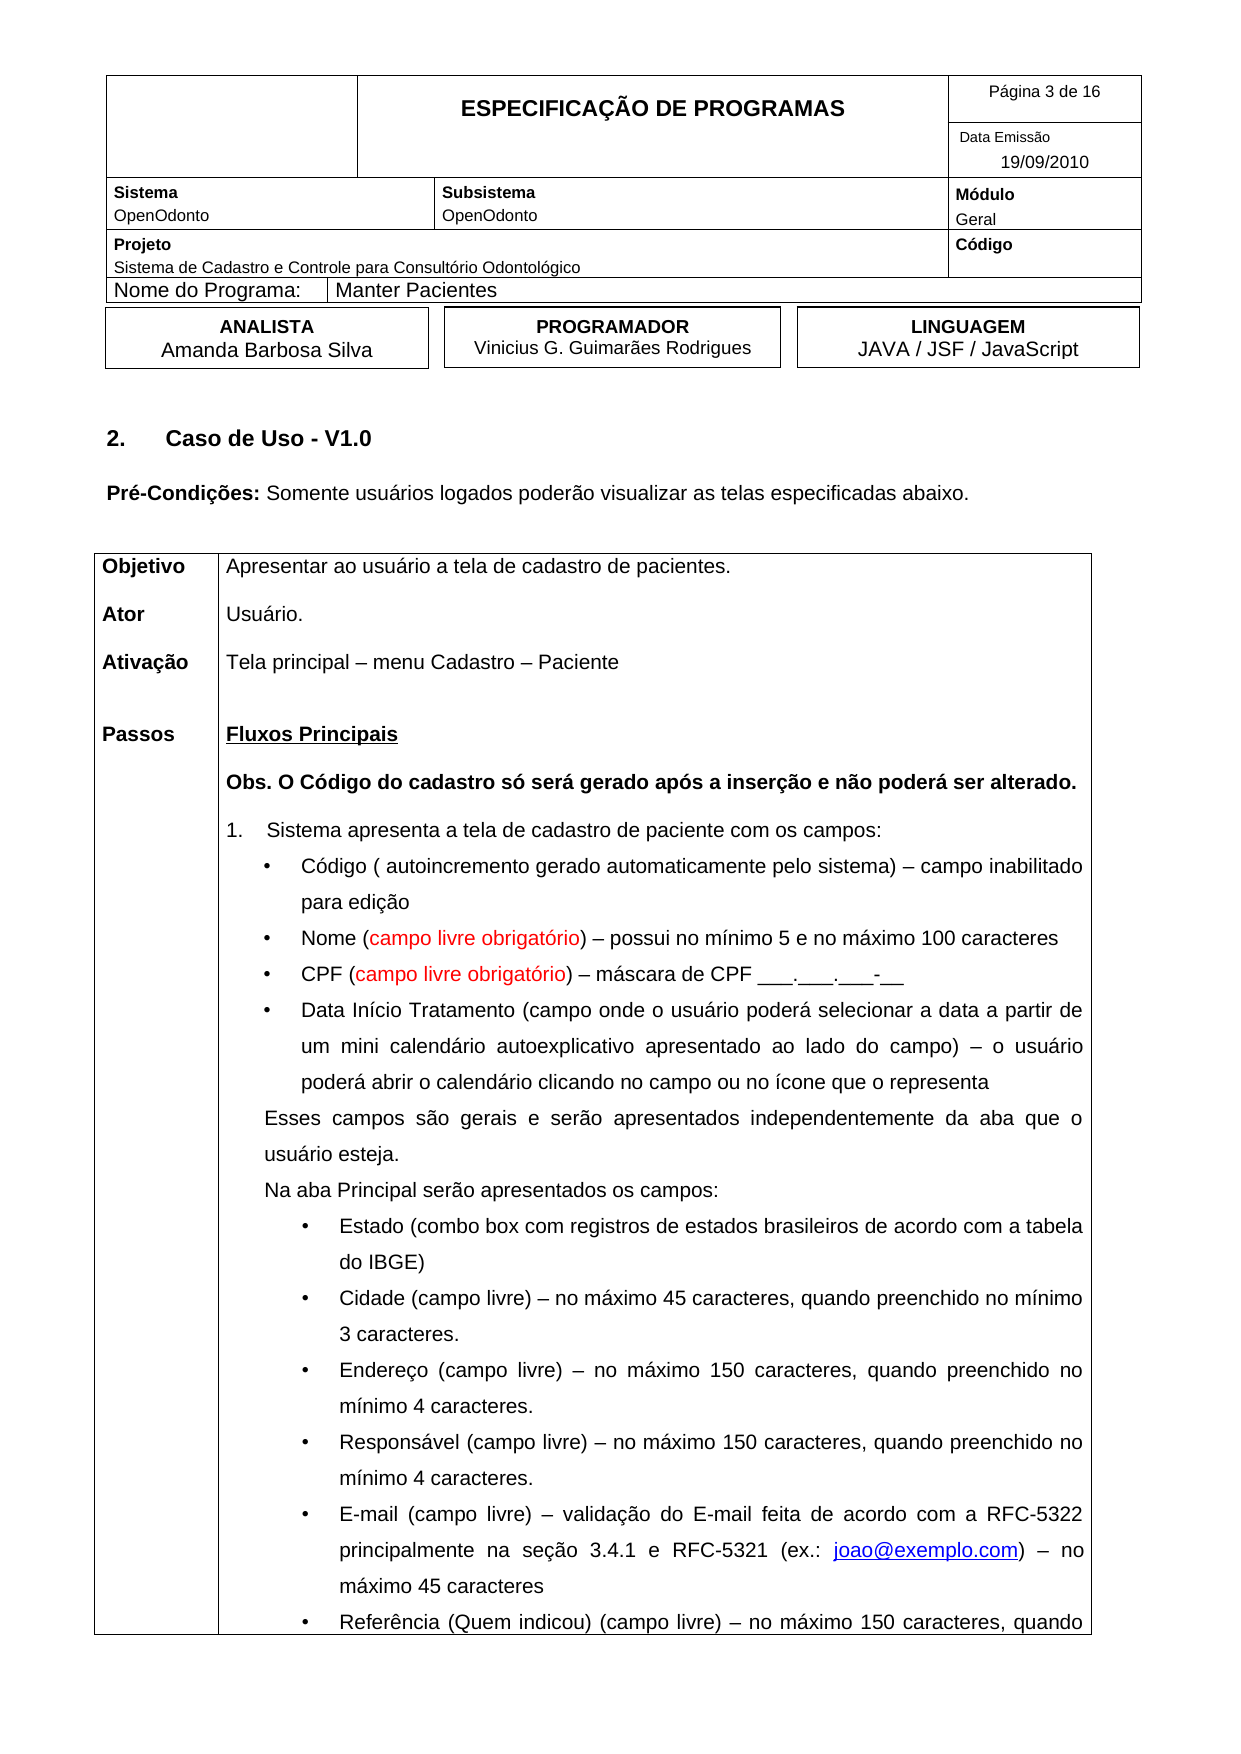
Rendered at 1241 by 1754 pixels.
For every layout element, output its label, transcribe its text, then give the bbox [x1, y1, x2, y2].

table_header Objetivo Ator Ativação Passos [95, 554, 218, 1633]
table_header Apresentar ao usuário a tela de cadastro de pacientes. Usuário. Tela principal – menu Cadastro – Paciente Fluxos Principais Obs. O Código do cadastro só será gerado após a inserção e não poderá ser alterado. Sistema apresenta a tela de cadastro de paciente com os campos: Código ( autoincremento gerado automaticamente pelo sistema) – campo inabilitado para edição Nome (campo livre obrigatório) – possui no mínimo 5 e no máximo 100 caracteres CPF (campo livre obrigatório) – máscara de CPF ___.___.___-__ Data Início Tratamento (campo onde o usuário poderá selecionar a data a partir de um mini calendário autoexplicativo apresentado ao lado do campo) – o usuário poderá abrir o calendário clicando no campo ou no ícone que o representa Esses campos são gerais e serão apresentados independentemente da aba que o usuário esteja. Na aba Principal serão apresentados os campos: Estado (combo box com registros de estados brasileiros de acordo com a tabela do IBGE) Cidade (campo livre) – no máximo 45 caracteres, quando preenchido no mínimo 3 caracteres. Endereço (campo livre) – no máximo 150 caracteres, quando preenchido no mínimo 4 caracteres. Responsável (campo livre) – no máximo 150 caracteres, quando preenchido no mínimo 4 caracteres. E-mail (campo livre) – validação do E-mail feita de acordo com a RFC-5322 principalmente na seção 3.4.1 e RFC-5321 (ex.: joao@exemplo.com) – no máximo 45 caracteres Referência (Quem indicou) (campo livre) – no máximo 150 caracteres, quando preenchido no mínimo 4 caracteres. Data Término Tratamento Data Retorno Data Nascimento Observação (área de texto livre) – no máximo 500 caracteres Aba Fone/Contato (verificar especificação de programa de manter telefone). Aba Odontograma (verificar especificação de programa de manter odontograma). Na aba Ficha Anamnese o usuário poderá preencher ao questionário que apresenta a saúde, particularidades, experiências anteriores em saúde e tratamentos do paciente (a ficha de anamnese está em anexo). Repostas SIM ou NÃO serão apresentadas como check boxes. Os outros campos são considerados de texto livre. Aba planajemanto (verificar especificação de programa de manter planejamento). Fluxo Alternativo – Usuário não está logado no sistema Usuário clica na tela principal no menu Cadastro – Paciente. O sistema deverá filtrar as requisiões de URL que contenham /cadastro/... verificando a autenticação do usuário. Caso o usuário esteja autenticado, a requisição prossegue normalmente. Caso o usuário não esteja autenticado, o sistema redireciona para tela de login, e após a autenticação, para a tela principal. Caso o usuário esteja efetuando um novo cadastro, após preencher os dados, ele seleciona o botão Salvar ou digitar a tecla “enter” (desde que o foco do cursor esteja em um campo do tipo 'input'). O sistema remove qualquer caractere que não seja alfanumerico, de marcação ou acentuação e aplica uppercase nos campos: nome, cidade, endereço, responsável e referência. Persiste os dados no banco de dados e exibe mensagem de confirmação “Cadastro efetuado com sucesso”. Fluxos alternativos – inclusão: Fluxo Alternativo 1 – Usuário não preencheu os dados obrigatórios Ao selecionar o botão salvar, o sistema deverá primeiramente validar os campos obrigatórios. Se o sistema verificar que os campos obrigatórios Nome e CPF não foram preenchidos ou se contém conteúdo vazio (espaços). Sistema apresenta mensagem em uma pop up: “Campos obrigatórios não preenchidos.” e retorna a tela de cadastro. Caso o campo esteja nulo o sistema indica acima dos campos obrigatórios não preenchidos a mensagem: “* O valor esta nulo.” Caso o campo esteja com conteúdo vazio (espaços) o sistema indica acima dos campos a mensagem: “* O valor esta vazio.” Se mesmo removendo espaços excedentes o conteúdo do campo seja vazio (espaços) o sistema indica acima dos campos a mensagem: “* O valor tem conteúdo vazio.” Fluxo Alternativo 2 – Campos Preenchidos Inválidos Campos Nome, CPF, Cidade, Endereço, E-mail, Responsável, Referência e Observação. Após verificar os campos obrigatórios, o sistema deverá realizar as validações abaixo. Possíveis Mensagens: Caso os campos não passem pelas verificações, o sistema deve apresentar a mensagem em uma pop up: “Campos inválidos.”, retornar a tela de cadastro e indicar acima dos campos a mensagem correspondente. Se o sistema verificar que os campos estão nulos deverá apresentar a mensagem: “* O valor esta nulo.” Se o sistema verificar que os campos estão vazios deverá apresentar a mensagem: “* O valor esta vazio.” Se o sistema verificar que os campos estão com conteúdo vazio (ou seja, se contém espaços mesmo após a remoção dos espaços excedentes) deverá apresentar a mensagem: “* O valor tem conteúdo vazio.”. Se o sistema verificar que os campos: Nome, Cidade, Endereço, responsável e Referência não possuem o mínimo necessário deverá apresentar a mensagem: “* Valor muito curto : Minímo exigido = 'mínimo definido'”. Se o sistema verificar que os campos possuem mais que o máximo permitido deverá apresentar a mensagem: “Valor muito longo : Máximo permitido = 'máximo definido'”. Se o sistema verificar que o campo E-mail não está de acordo com o padrão da RFC-5322 deverá apresentar a mensagem: “* O valor não tem o padrão esperado”. Se o sistema verificar que o campo CPF não está de acordo com o padrão de 11 dígitos deverá apresentar a mensagem: “* O valor não tem o padrão esperado”. Caso o usuário esteja realizando uma busca, após selecionar o botão Pesquisa: Sistema apresenta uma tela modal com os filtros para pesquisa: Código CPF E-mail Nome E uma tabela de resultados com no máximo (os primeiros) 1000 registros cadastrados, paginando a cada pelo menos 10 registros. A tabela de resultados deve conter as colunas: Código Nome CPF E-mail O sistema deve apresentar uma barra de scroller (rolagem), com o número de páginas, permitindo ao usuário navegar para a próxima página, para a página anterior, para uma das páginas que esteja visualizando o número e para a última ou primeira página da listagem. O usuário poderá pesquisar com nenhum, um, ou mais filtros. Os resultados da busca devem ser apresentados na tela modal em uma tabela sempre se limitando a no máximo 1000 registros independente dos filtros aplicados e sempre paginando a cada 10 registros. Em todos os casos de busca o resultado da consulta, realizada no banco de dados, deverá conter apenas os campos que serão exibidos na tabela de resultados, ou seja nesse momento não serão recuperados relacionamentos e demais dados. Além de apresentar ao usuário a quantidade de resultados encontrados e o tempo de consulta em segundos. A pesquisa do filtro por nome será feita por 'like', ou seja, o usuário poderá digitar parte do nome para efetuar a busca. Caso mais de um filtro de pesquisa seja informado, a pesquisa associará logicamente os filtros de forma complementar, ou seja um filtro 'AND' outro filtro, combinando os dois ou mais valores para pesquisa. O usuário poderá clicar no botão Buscar ou digitar a tecla 'enter' do teclado para efetuar a busca. O foco do cursor deverá estar posicionado em algum campo 'input' da tela de pesquisa para que se possa acionar a busca por meio da tecla 'enter'. Em todos os casos de busca,quando em filtros do tipo 'input' não haverá diferenciação da caixa de texto (case-insensiteve) para filtrar as consultas. Fluxos alternativos – recuperação: Fluxo Alternativo 1 – Usuário não preencheu os dados da pesquisa Caso o usuário não preencha nenhum filtro para pesquisa e clique no botão Buscar da tela modal ou digite 'enter', o sistema deve apresentar todos os registros se limitando ao máximo de 1000, como foi especificado. Fluxo Alternativo 2 – Usuário preencheu os dados da pesquisa inapropriadamente Quando o usuário clicar no botão Buscar da tela modal ou digitar 'enter', o sistema deverá validar os campos: Filtro Código: Deverá permitir somente números. Caso o usuário digite letras ou outros caracteres o sistema deverá apresentar a mensagem: “* Código = ' valor digitado' : Não é um numero.” no canto superior equerdo da tela modal. Filtro E-mail: Deverá ser informado conforme a RFC-5322. Caso o usuário digite inapropriadamente o valor o sistema deverá apresentar a mensagem: “* E-mail = 'valor digitado' : O valor não tem o padrão esperado” no canto superior esquerdo da tela modal. Filtro Nome: Deverá ser informado no mínimo 3 caracteres e no máximo 100 caracteres para a busca. Caso o usuário informe menos do que 3 caracteres, apresentar a mensagem: “* Nome = 'valor digitado' : Valor muito curto : Minímo exigido = 3” no canto superior esquerdo da tela modal. Caso o usuário informe mais do que 100 caracteres, apresentar a mensagem: “* Nome = 'valor digitado...' : Valor muito longo : Máximo permitido = 100” no canto superior esquerdo da tela modal. Não deverá ser apresentado todo o valor que o usuário digitou, apresentar somente 10 caracteres e colocar reticências. Fluxo Alternativo 3 – Usuário realiza nova busca Após preencher ou não os filtros da busca e clicar no botão Buscar da tela modal ou digitar 'enter', o sistema deverá apresentar os resultados da busca e permanecer na tela modal para que o usuário possa ou não realizar uma nova consulta. Fluxos de Exceção – recuperação: Fluxo de Exceção 1 – Usuário fecha a tela modal A partir do momento que a tela modal estiver aberta, o usuário poderá fechar a janela a qualquer momento clicando no 'x' da janela (localizado no cabeçalho, canto direito). O sistema deverá retornar a tela de cadastro. Caso o usuário feche a janela de pesquisa, o modal deverá guardar os dados já digitados e os resultados já apresentados até o momento em que o usuário saia da tela de cadastro. Fluxo de Exceção 2 – Usuário clica no botão Limpar da tela modal A partir do momento em que a tela modal estiver aberta, o usuário poderá clicar no botão Limpar da tela modal. Caso o usuário clique no botão, o sistema deverá limpar todos os valores dos filtros e da tabela de resultados. Caso o usuário esteja alterando ou excluindo um registro, primeiramente será iniciado o fluxo de recuperação. A partir da tela modal, com os resultados da pesquisa apresentados na tabela de resultados, o usuário poderá clicar em qualquer registro (uma linha da tabela), ou seja, na tabela de resultados cada linha (resultado/registro) deve ser um link no qual o usuário poderá, ao clicar, iniciar a ação de carregamento do registro escolhido. Quando o usuário clicar sob o registro, o sistema deve fechar a tela modal e carregar TODAS (inclusive relacionamentos e demais dados) as informações do registro escolhido na tela de cadastro. Caso o usuário esteja editando algum registro e inicie qualquer outro fluxo, sem selecionar o botão salvar, todos os dados alterados serão perdidos. Na alteração, o usuário poderá modificar os dados que desejar e selecionar o botão Salvar. O sistema deve persistir os dados e apresentar a mensagem: “Dados alterados com sucesso!” em uma pop-up. Obs.: Lembrando que o sistema não deve permitir a edição do campo código. Os fluxos alternativos da alteração são os mesmos da INCLUSÃO. Verificar acima. Na exclusão, o ususário poderá selecionar o botão Excluir. O sistema deve confirmar a ação do usuário exibindo a mensagem: “Deseja realmente excluir o registro?” em uma pop-up. Se não houver nenhum registro válido (ou seja, que já esteja salvo no banco de dados, persistente) com as informações carregadas na tela de cadastro, por padrão o sistema deverá inabilitar o botão de excluir. Se o usuário confirmar, o sistema deve verificar se o registro está referenciado em qualquer outra tabela: Caso a referência seja apenas com pessoa e com telefones, o sistema deve excluir todo o registro (tanto paciente, quanto pessoa e telefones) e apresentar a mensagem: “Registro excluído com sucesso”. Caso a referência seja com outras tabelas que herdam de pessoa, o sistema deve excluir somente o registro de paciente e os dados pertencentes a paciente e apresentar a mensagem: “Registro excluído com sucesso”. Os dados de pessoa e de outros que herdam de pessoa não devem ser alterados. Fluxos alternativos - exclusão Fluxo alternativo 1 – Usuário cancelou exclusão Na mensagem de confirmação da ação de exclusão, o usuário poderá cancelar a exclusão. Se o usuário cancelar o sistema deve retornar a tela de cadastro como estava anteriormente, ou seja, com as informações do registro carregadas na tela. O usuário poderá então iniciar qualquer outro fluxo. Fluxo alternativo 2 – Registro referenciado Caso o registro a ser excluído possua refências com outras tabelas(a não ser pessoa , heranças de pessoa e telefones), o sistema não deve pemitir a exlusão do registro. O sistema deve apresentar a mensagem: “Registro referenciado” em uma pop-up e retorna a tela de cadastro como estava anteriormente, ou seja, com as informações do registro carregadas na tela. O usuário poderá iniciar qualquer outro fluxo. Exceções Perda de conexão com o servidor ou banco de dados. Apresentar mensagem em uma pop up: “Falha não prevista – Consulte o administrador do sistema” A sessão do usuário deve expirar em 30 minutos, a partir disso se o usuário selecionar qualquer ação do sistema, ele deve ser redirecionado para a tela de login. Se o usuário selecionar link do “OpenOdonto” (Logo no canto Superior direito Sob o menu), sistema deve redirecionar para a tela principal do sistema. Se o usuário selecionar a opção “sair” (encerrar sessão), sistema deve redirecionar para tela de login e encerrar a sessão corrente do usuário. [219, 554, 1091, 1633]
subtitle Caso de Uso - V1.0 [106, 424, 1151, 451]
text Pré-Condições: Somente usuários logados poderão visualizar as telas especificadas abaixo. [106, 481, 1151, 505]
